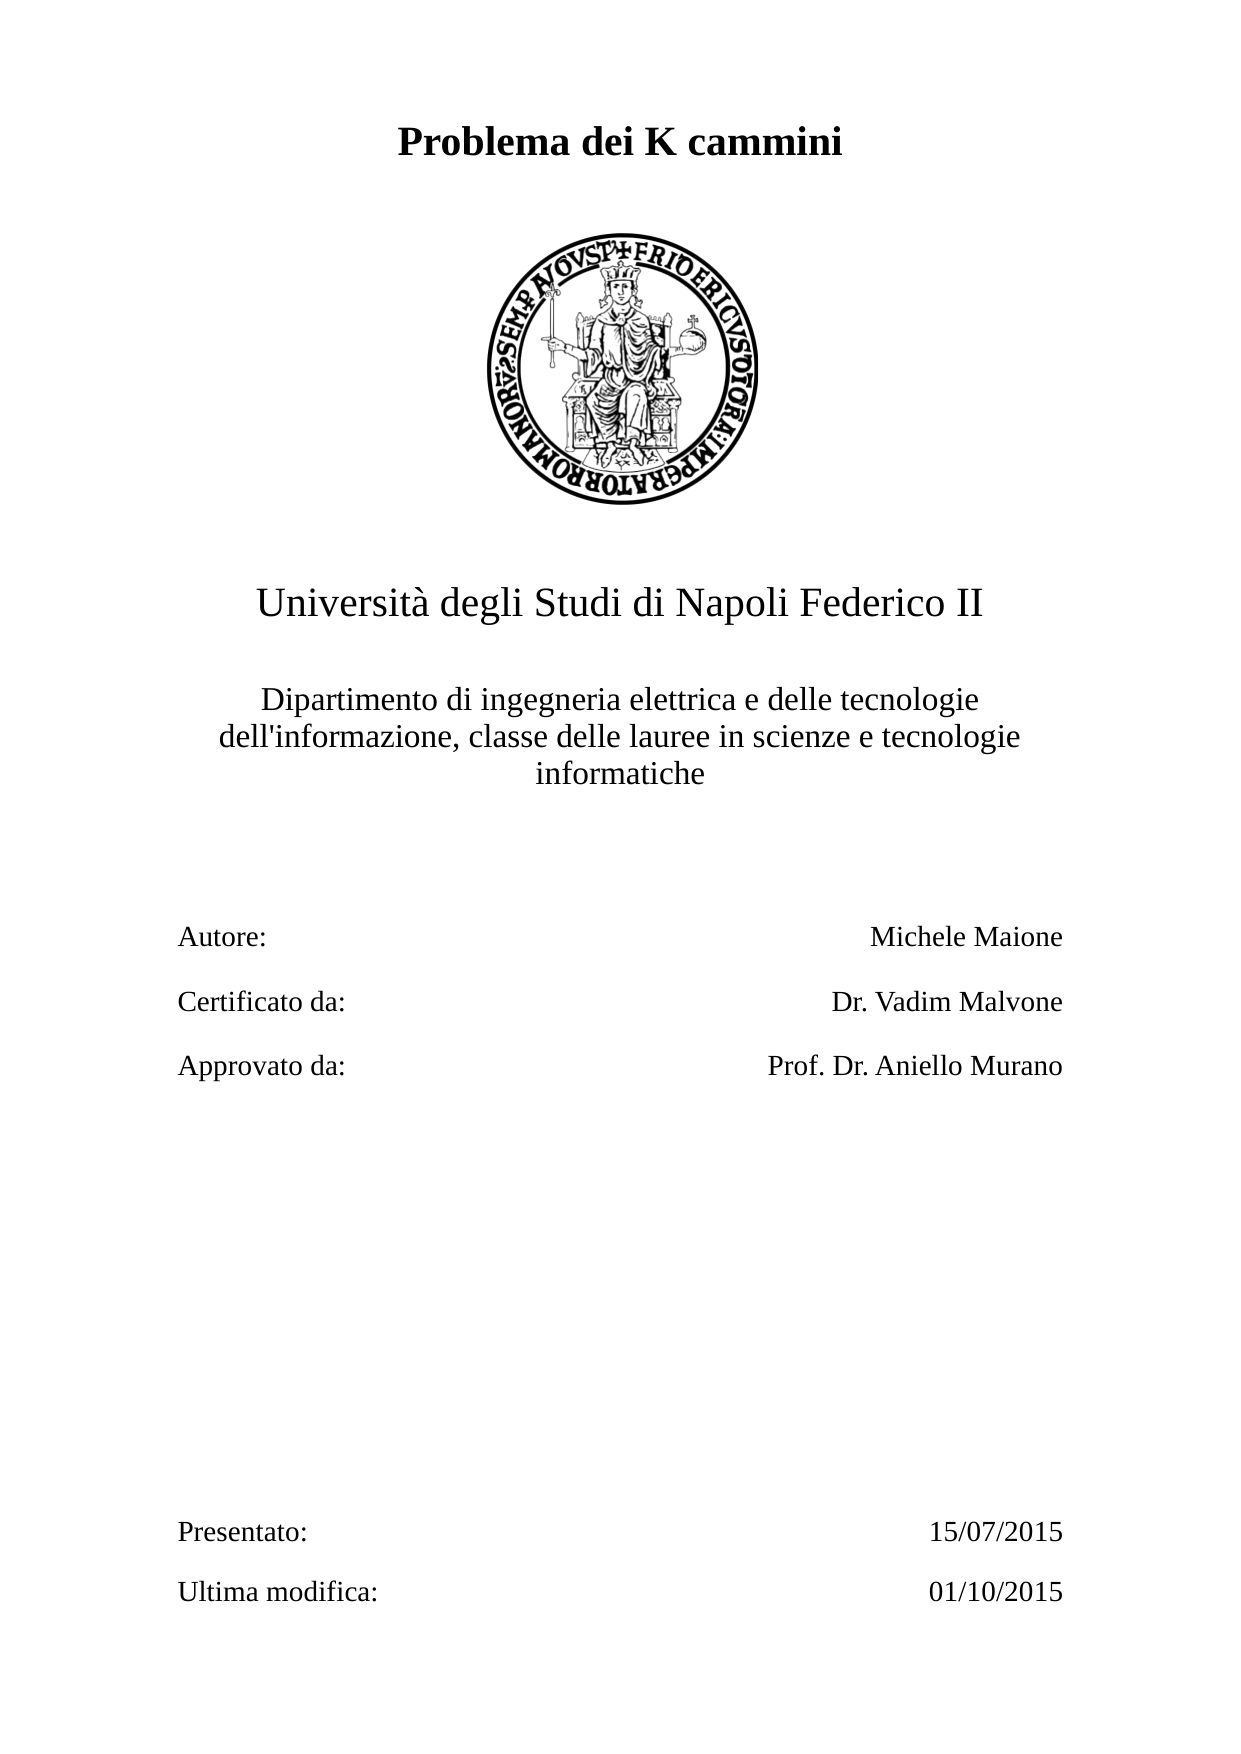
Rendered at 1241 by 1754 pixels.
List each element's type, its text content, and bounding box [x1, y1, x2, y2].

table_header Autore: [177, 920, 620, 953]
table_header Dr. Vadim Malvone [620, 985, 1063, 1017]
table_header Certificato da: [177, 985, 620, 1017]
text Dipartimento di ingegneria elettrica e delle tecnologie dell'informazione, classe delle lauree in scienze e tecnologie informatiche [177, 680, 1063, 791]
picture [482, 233, 759, 510]
table_header Approvato da: [177, 1050, 620, 1082]
text Università degli Studi di Napoli Federico II [177, 579, 1063, 625]
table_header Michele Maione [620, 920, 1063, 953]
text Problema dei K cammini [177, 118, 1063, 164]
table_header Prof. Dr. Aniello Murano [620, 1050, 1063, 1082]
